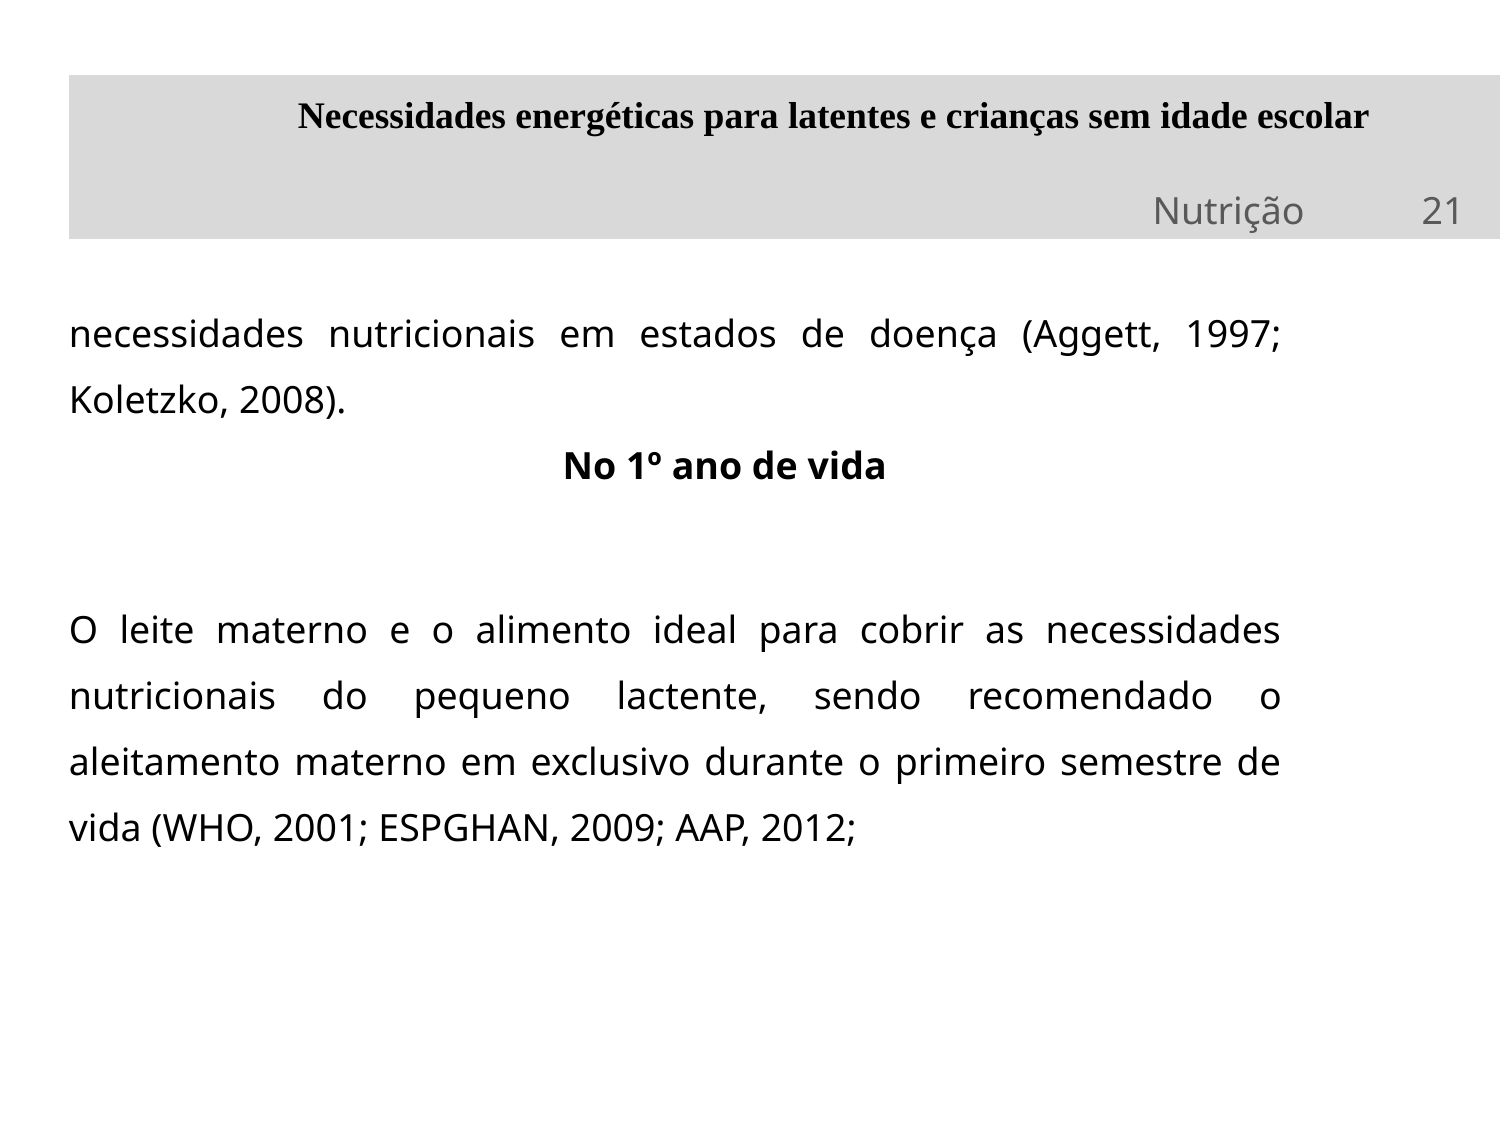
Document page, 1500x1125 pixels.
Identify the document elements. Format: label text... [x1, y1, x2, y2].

text necessidades nutricionais em estados de doença (Aggett, 1997; Koletzko, 2008). [69, 307, 1282, 424]
text O leite materno e o alimento ideal para cobrir as necessidades nutricionais do pequeno lactente, sendo recomendado o aleitamento materno em exclusivo durante o primeiro semestre de vida (WHO, 2001; ESPGHAN, 2009; AAP, 2012; [69, 603, 1282, 852]
subtitle No 1º ano de vida [68, 439, 1391, 491]
